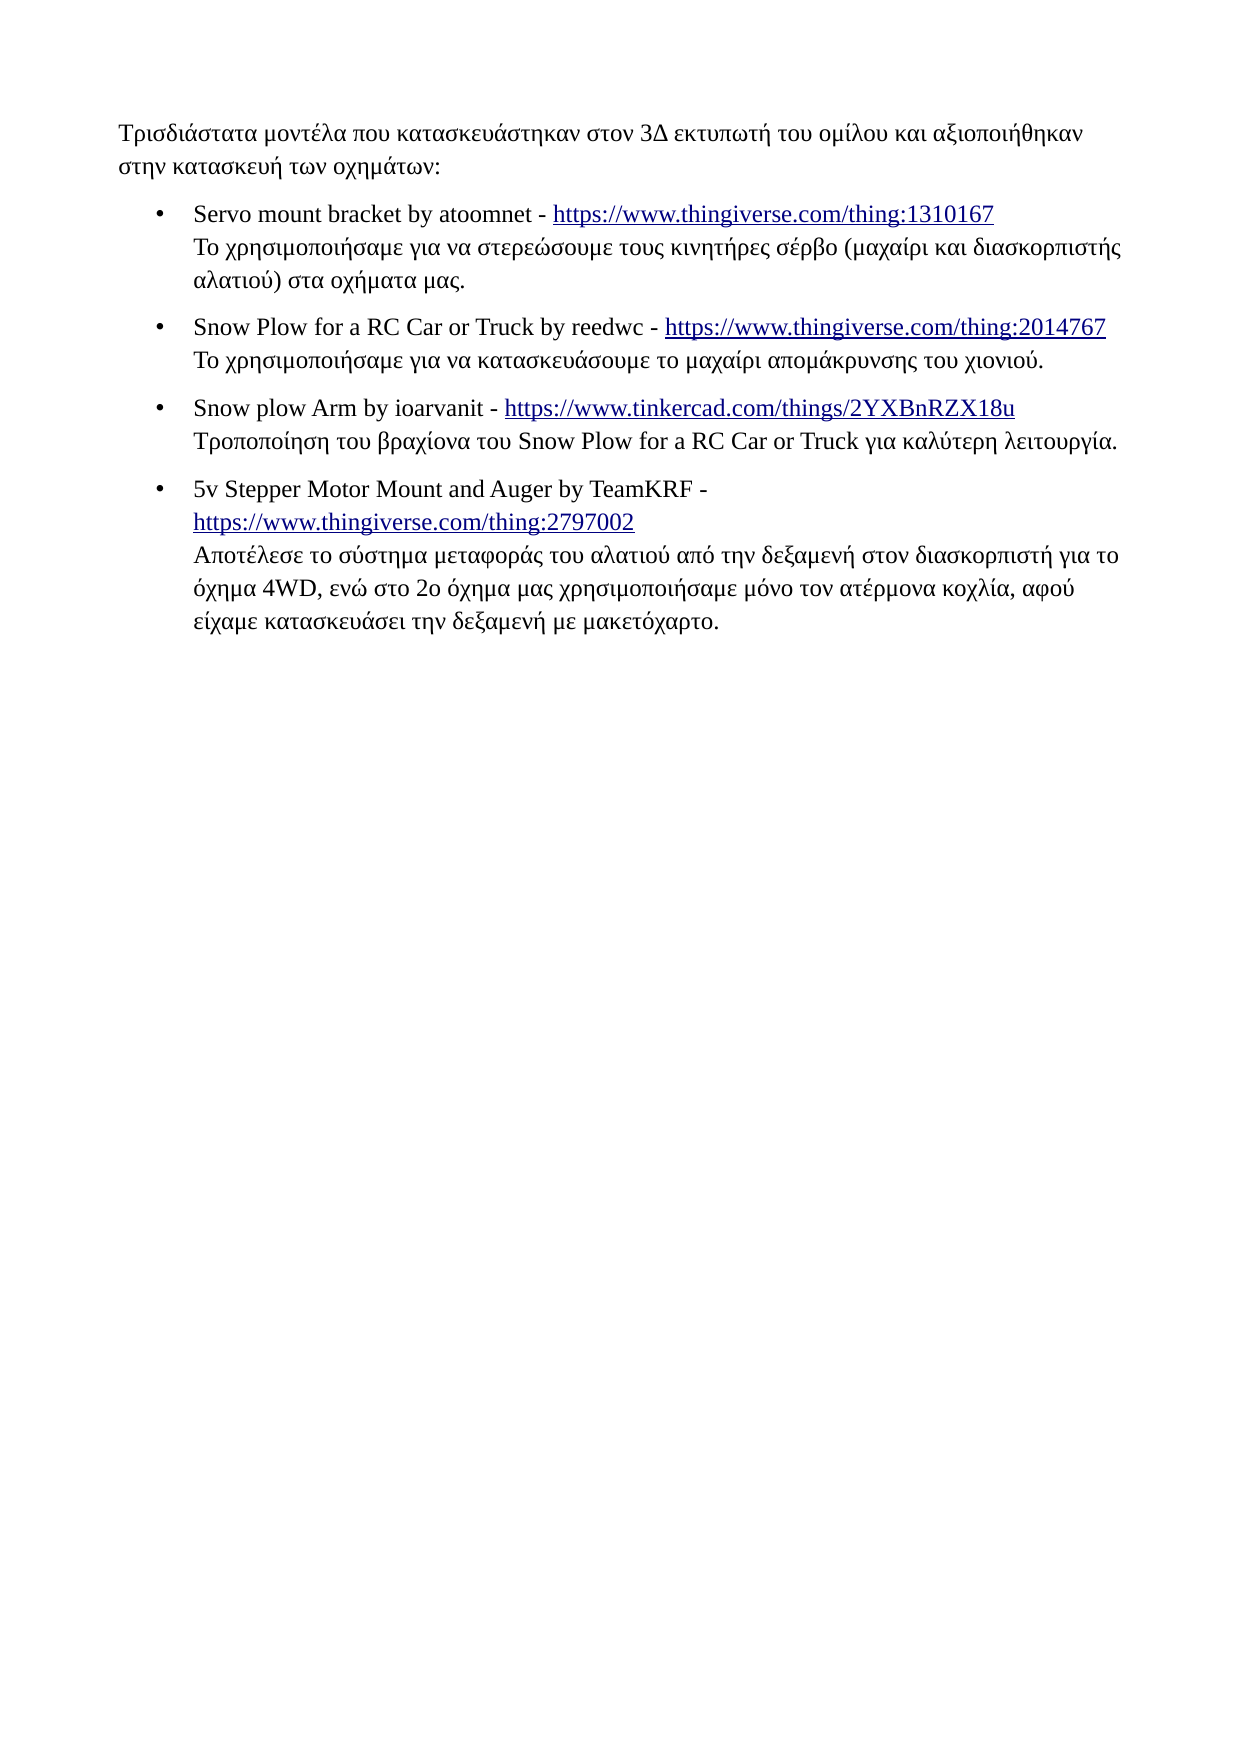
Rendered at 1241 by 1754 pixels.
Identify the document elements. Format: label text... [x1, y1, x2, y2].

text Τρισδιάστατα μοντέλα που κατασκευάστηκαν στον 3Δ εκτυπωτή του ομίλου και αξιοποιήθηκαν στην κατασκευή των οχημάτων: [118, 118, 1122, 180]
list 5v Stepper Motor Mount and Auger by TeamKRF - https://www.thingiverse.com/thing:2797002 Αποτέλεσε το σύστημα μεταφοράς του αλατιού από την δεξαμενή στον διασκορπιστή για το όχημα 4WD, ενώ στο 2ο όχημα μας χρησιμοποιήσαμε μόνο τον ατέρμονα κοχλία, αφού είχαμε κατασκευάσει την δεξαμενή με μακετόχαρτο. [156, 474, 1122, 634]
list Servo mount bracket by atoomnet - https://www.thingiverse.com/thing:1310167 Το χρησιμοποιήσαμε για να στερεώσουμε τους κινητήρες σέρβο (μαχαίρι και διασκορπιστής αλατιού) στα οχήματα μας. [156, 199, 1122, 293]
list Snow Plow for a RC Car or Truck by reedwc - https://www.thingiverse.com/thing:2014767 Το χρησιμοποιήσαμε για να κατασκευάσουμε το μαχαίρι απομάκρυνσης του χιονιού. [156, 312, 1122, 374]
list Snow plow Arm by ioarvanit - https://www.tinkercad.com/things/2YXBnRZX18u Τροποποίηση του βραχίονα του Snow Plow for a RC Car or Truck για καλύτερη λειτουργία. [156, 393, 1122, 455]
